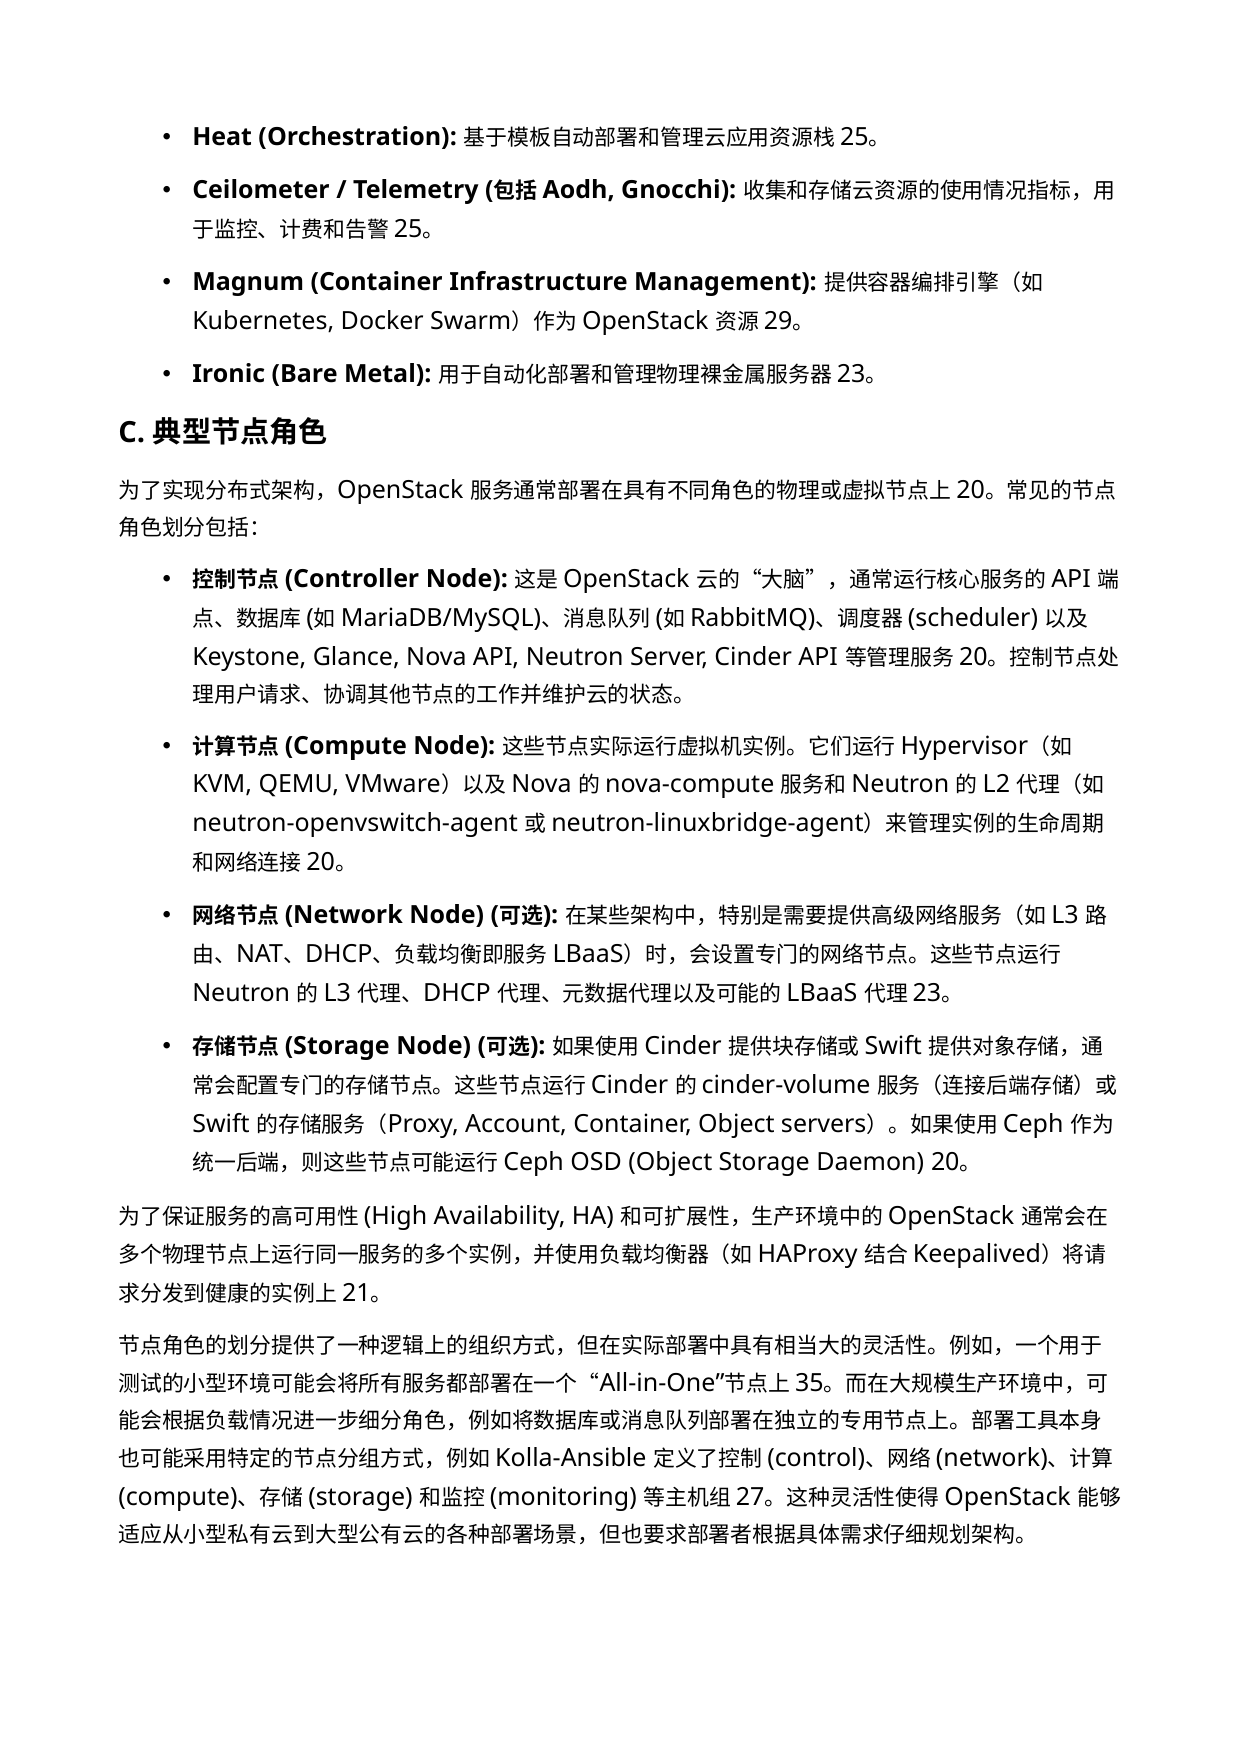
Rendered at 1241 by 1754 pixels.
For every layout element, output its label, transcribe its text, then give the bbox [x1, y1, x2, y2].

list 控制节点 (Controller Node): 这是 OpenStack 云的“大脑”，通常运行核心服务的 API 端点、数据库 (如 MariaDB/MySQL)、消息队列 (如 RabbitMQ)、调度器 (scheduler) 以及 Keystone, Glance, Nova API, Neutron Server, Cinder API 等管理服务 20。控制节点处理用户请求、协调其他节点的工作并维护云的状态。 [162, 561, 1122, 708]
subtitle C. 典型节点角色 [118, 409, 1122, 451]
list Ceilometer / Telemetry (包括 Aodh, Gnocchi): 收集和存储云资源的使用情况指标，用于监控、计费和告警 25。 [162, 171, 1122, 244]
list Magnum (Container Infrastructure Management): 提供容器编排引擎（如 Kubernetes, Docker Swarm）作为 OpenStack 资源 29。 [162, 263, 1122, 336]
text 节点角色的划分提供了一种逻辑上的组织方式，但在实际部署中具有相当大的灵活性。例如，一个用于测试的小型环境可能会将所有服务都部署在一个“All-in-One”节点上 35。而在大规模生产环境中，可能会根据负载情况进一步细分角色，例如将数据库或消息队列部署在独立的专用节点上。部署工具本身也可能采用特定的节点分组方式，例如 Kolla-Ansible 定义了控制 (control)、网络 (network)、计算 (compute)、存储 (storage) 和监控 (monitoring) 等主机组 27。这种灵活性使得 OpenStack 能够适应从小型私有云到大型公有云的各种部署场景，但也要求部署者根据具体需求仔细规划架构。 [118, 1328, 1122, 1548]
text 为了保证服务的高可用性 (High Availability, HA) 和可扩展性，生产环境中的 OpenStack 通常会在多个物理节点上运行同一服务的多个实例，并使用负载均衡器（如 HAProxy 结合 Keepalived）将请求分发到健康的实例上 21。 [118, 1197, 1122, 1309]
list 计算节点 (Compute Node): 这些节点实际运行虚拟机实例。它们运行 Hypervisor（如 KVM, QEMU, VMware）以及 Nova 的 nova-compute 服务和 Neutron 的 L2 代理（如 neutron-openvswitch-agent 或 neutron-linuxbridge-agent）来管理实例的生命周期和网络连接 20。 [162, 727, 1122, 878]
text 为了实现分布式架构，OpenStack 服务通常部署在具有不同角色的物理或虚拟节点上 20。常见的节点角色划分包括： [118, 472, 1122, 542]
list 网络节点 (Network Node) (可选): 在某些架构中，特别是需要提供高级网络服务（如 L3 路由、NAT、DHCP、负载均衡即服务 LBaaS）时，会设置专门的网络节点。这些节点运行 Neutron 的 L3 代理、DHCP 代理、元数据代理以及可能的 LBaaS 代理 23。 [162, 897, 1122, 1008]
list 存储节点 (Storage Node) (可选): 如果使用 Cinder 提供块存储或 Swift 提供对象存储，通常会配置专门的存储节点。这些节点运行 Cinder 的 cinder-volume 服务（连接后端存储）或 Swift 的存储服务（Proxy, Account, Container, Object servers）。如果使用 Ceph 作为统一后端，则这些节点可能运行 Ceph OSD (Object Storage Daemon) 20。 [162, 1028, 1122, 1178]
list Heat (Orchestration): 基于模板自动部署和管理云应用资源栈 25。 [162, 118, 1122, 152]
list Ironic (Bare Metal): 用于自动化部署和管理物理裸金属服务器 23。 [162, 356, 1122, 390]
